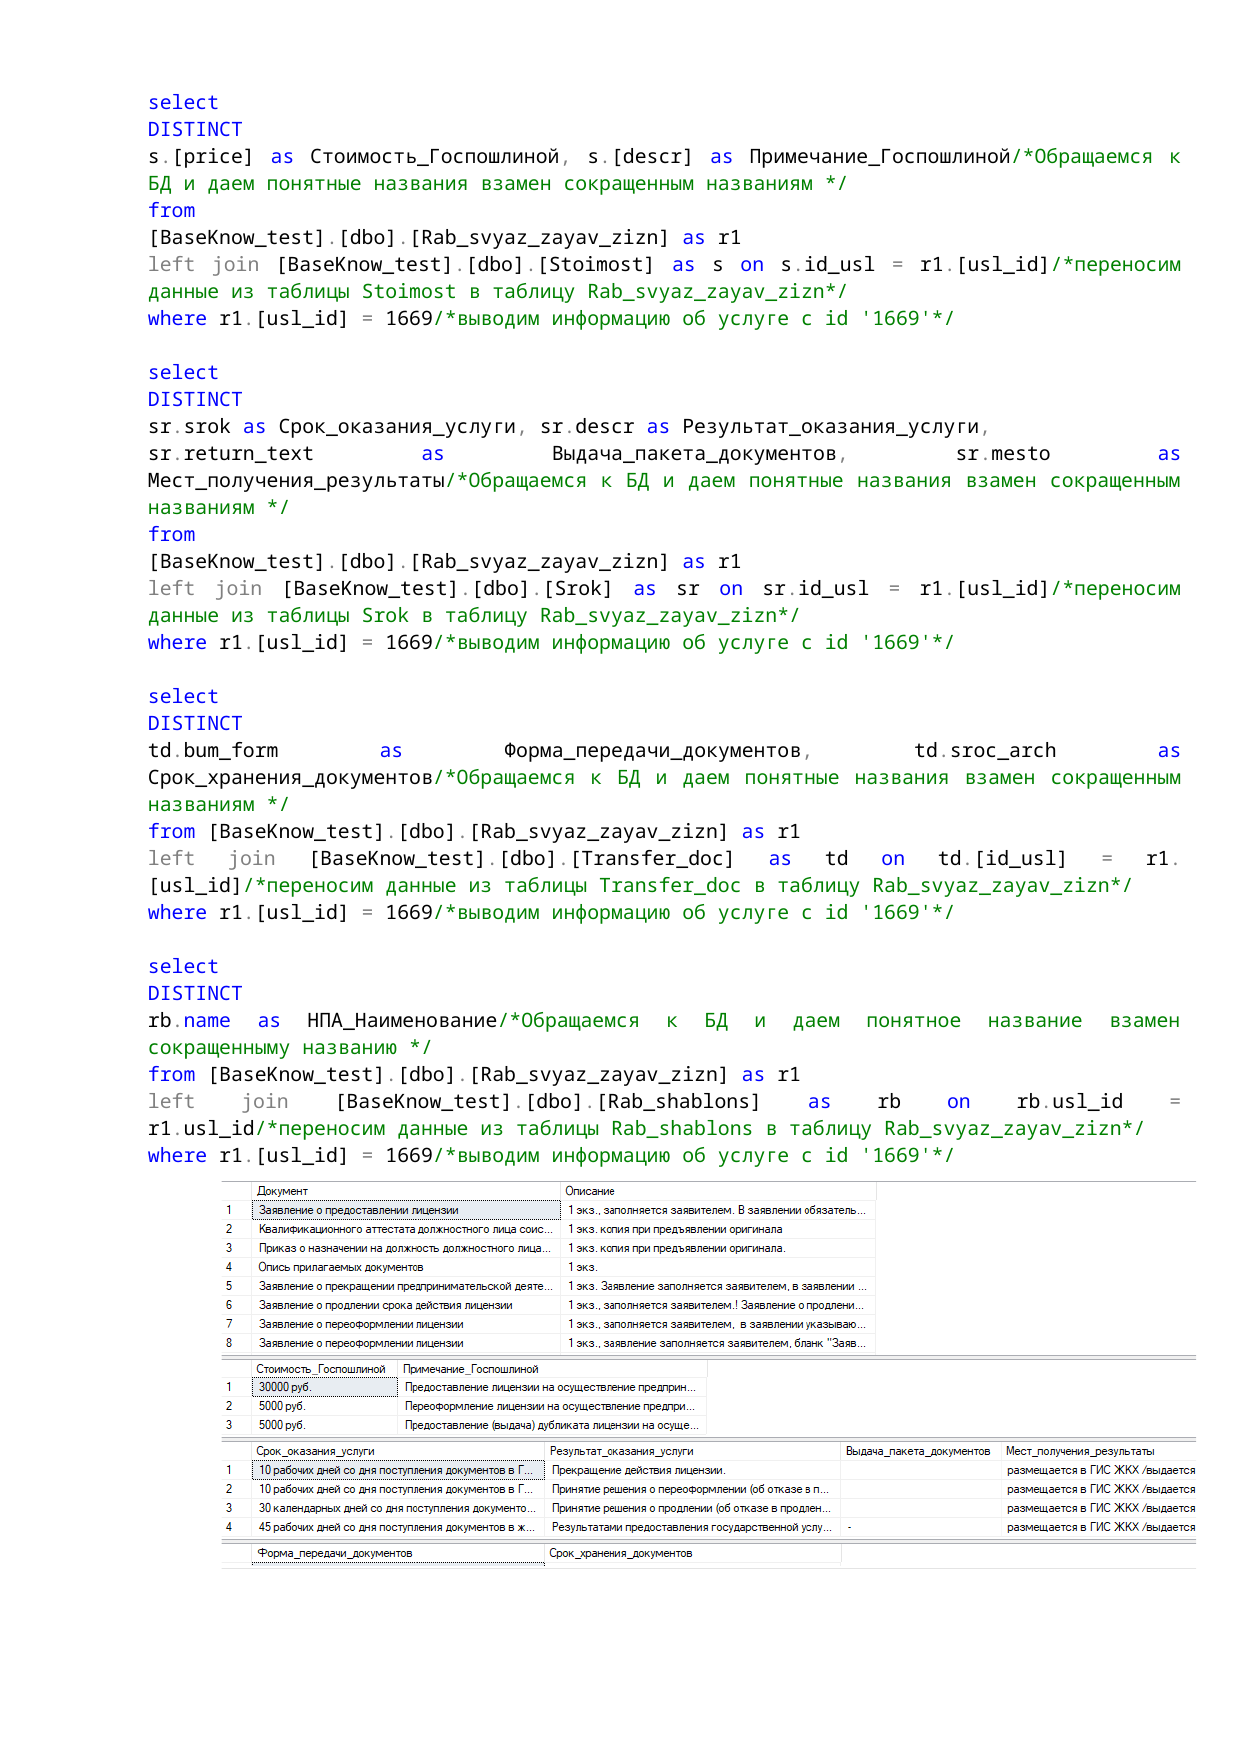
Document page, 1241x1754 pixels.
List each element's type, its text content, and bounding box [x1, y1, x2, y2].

text sr.srok as Срок_оказания_услуги, sr.descr as Результат_оказания_услуги, [148, 412, 1181, 439]
text select [148, 682, 1181, 709]
text DISTINCT [148, 385, 1181, 412]
text from [BaseKnow_test].[dbo].[Rab_svyaz_zayav_zizn] as r1 [148, 817, 1181, 844]
text left join [BaseKnow_test].[dbo].[Rab_shablons] as rb on rb.usl_id = r1.usl_id/*переносим данные из таблицы Rab_shablons в таблицу Rab_svyaz_zayav_zizn*/ [148, 1087, 1181, 1141]
text sr.return_text as Выдача_пакета_документов, sr.mesto as Мест_получения_результаты/*Обращаемся к БД и даем понятные названия взамен сокращенным названиям */ [148, 439, 1181, 520]
text select [148, 952, 1181, 979]
text left join [BaseKnow_test].[dbo].[Srok] as sr on sr.id_usl = r1.[usl_id]/*переносим данные из таблицы Srok в таблицу Rab_svyaz_zayav_zizn*/ [148, 574, 1181, 628]
text where r1.[usl_id] = 1669/*выводим информацию об услуге с id '1669'*/ [148, 898, 1181, 925]
text [BaseKnow_test].[dbo].[Rab_svyaz_zayav_zizn] as r1 [148, 547, 1181, 574]
text DISTINCT [148, 116, 1181, 143]
text where r1.[usl_id] = 1669/*выводим информацию об услуге с id '1669'*/ [148, 304, 1181, 331]
text where r1.[usl_id] = 1669/*выводим информацию об услуге с id '1669'*/ [148, 628, 1181, 655]
text from [148, 197, 1181, 223]
text left join [BaseKnow_test].[dbo].[Transfer_doc] as td on td.[id_usl] = r1.[usl_id]/*переносим данные из таблицы Transfer_doc в таблицу Rab_svyaz_zayav_zizn*/ [148, 844, 1181, 898]
text where r1.[usl_id] = 1669/*выводим информацию об услуге с id '1669'*/ [148, 1141, 1181, 1168]
text td.bum_form as Форма_передачи_документов, td.sroc_arch as Срок_хранения_документов/*Обращаемся к БД и даем понятные названия взамен сокращенным названиям */ [148, 736, 1181, 817]
text from [148, 520, 1181, 547]
text left join [BaseKnow_test].[dbo].[Stoimost] as s on s.id_usl = r1.[usl_id]/*переносим данные из таблицы Stoimost в таблицу Rab_svyaz_zayav_zizn*/ [148, 251, 1181, 304]
text DISTINCT [148, 709, 1181, 736]
text select [148, 358, 1181, 385]
text rb.name as НПА_Наименование/*Обращаемся к БД и даем понятное название взамен сокращенныму названию */ [148, 1006, 1181, 1060]
text s.[price] as Стоимость_Госпошлиной, s.[descr] as Примечание_Госпошлиной/*Обращаемся к БД и даем понятные названия взамен сокращенным названиям */ [148, 143, 1181, 197]
text [BaseKnow_test].[dbo].[Rab_svyaz_zayav_zizn] as r1 [148, 223, 1181, 251]
text from [BaseKnow_test].[dbo].[Rab_svyaz_zayav_zizn] as r1 [148, 1060, 1181, 1087]
text select [148, 89, 1181, 116]
text DISTINCT [148, 979, 1181, 1006]
